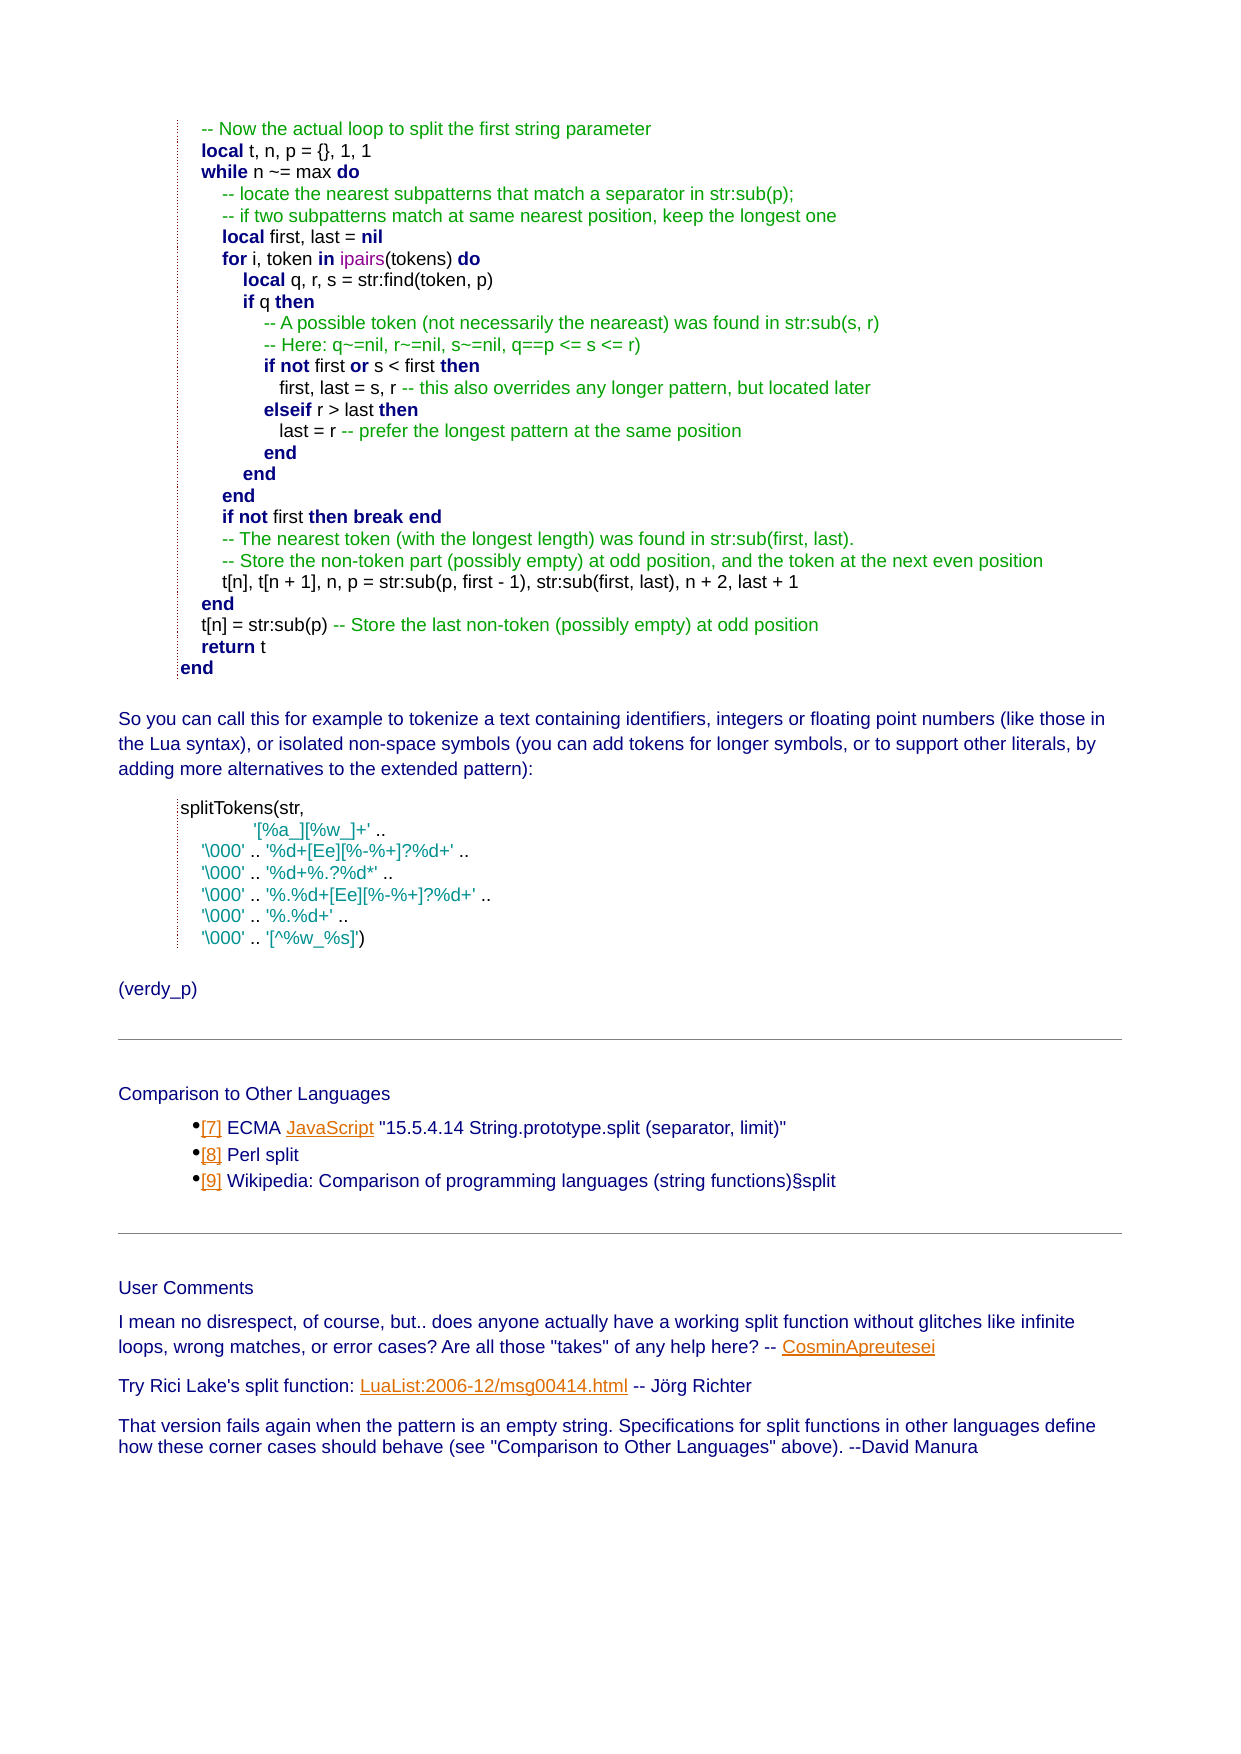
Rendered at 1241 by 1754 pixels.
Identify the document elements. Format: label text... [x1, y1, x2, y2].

text if q then [177, 291, 1122, 312]
text for i, token in ipairs(tokens) do [177, 247, 1122, 269]
text end [177, 442, 1122, 463]
text t[n], t[n + 1], n, p = str:sub(p, first - 1), str:sub(first, last), n + 2, last + 1 [177, 571, 1122, 592]
text end [177, 485, 1122, 506]
text t[n] = str:sub(p) -- Store the last non-token (possibly empty) at odd position [177, 614, 1122, 636]
text if not first then break end [177, 506, 1122, 528]
text return t [177, 636, 1122, 657]
text end [177, 592, 1122, 614]
text '\000' .. '%.%d+' .. [177, 905, 1122, 927]
text local q, r, s = str:find(token, p) [177, 269, 1122, 291]
text splitTokens(str, [177, 797, 1122, 819]
text end [177, 657, 1122, 679]
text I mean no disrespect, of course, but.. does anyone actually have a working split function without glitches like infinite loops, wrong matches, or error cases? Are all those "takes" of any help here? -- CosminApreutesei [118, 1311, 1122, 1357]
text local t, n, p = {}, 1, 1 [177, 140, 1122, 161]
text -- A possible token (not necessarily the neareast) was found in str:sub(s, r) [177, 312, 1122, 334]
text '[%a_][%w_]+' .. [177, 819, 1122, 840]
text -- Now the actual loop to split the first string parameter [177, 118, 1122, 140]
list That version fails again when the pattern is an empty string. Specifications for split functions in other languages define how these corner cases should behave (see "Comparison to Other Languages" above). --David Manura [118, 1414, 1122, 1458]
text -- Here: q~=nil, r~=nil, s~=nil, q==p <= s <= r) [177, 334, 1122, 355]
text if not first or s < first then [177, 355, 1122, 377]
text '\000' .. '%d+%.?%d*' .. [177, 862, 1122, 883]
text Try Rici Lake's split function: LuaList:2006-12/msg00414.html -- Jörg Richter [118, 1375, 1122, 1397]
text -- The nearest token (with the longest length) was found in str:sub(first, last). [177, 528, 1122, 549]
list [9] Wikipedia: Comparison of programming languages (string functions)§split [118, 1170, 1122, 1193]
text -- Store the non-token part (possibly empty) at odd position, and the token at the next even position [177, 549, 1122, 571]
text local first, last = nil [177, 226, 1122, 247]
subtitle Comparison to Other Languages [118, 1083, 1122, 1104]
text while n ~= max do [177, 161, 1122, 183]
text elseif r > last then [177, 398, 1122, 420]
text (verdy_p) [118, 978, 1122, 999]
text '\000' .. '[^%w_%s]') [177, 927, 1122, 948]
text last = r -- prefer the longest pattern at the same position [177, 420, 1122, 442]
list [8] Perl split [118, 1143, 1122, 1166]
text -- locate the nearest subpatterns that match a separator in str:sub(p); [177, 183, 1122, 204]
text first, last = s, r -- this also overrides any longer pattern, but located later [177, 377, 1122, 398]
list [7] ECMA JavaScript "15.5.4.14 String.prototype.split (separator, limit)" [118, 1117, 1122, 1140]
text So you can call this for example to tokenize a text containing identifiers, integers or floating point numbers (like those in the Lua syntax), or isolated non-space symbols (you can add tokens for longer symbols, or to support other literals, by adding more alternatives to the extended pattern): [118, 708, 1122, 779]
text end [177, 463, 1122, 485]
text '\000' .. '%d+[Ee][%-%+]?%d+' .. [177, 840, 1122, 862]
subtitle User Comments [118, 1277, 1122, 1298]
text -- if two subpatterns match at same nearest position, keep the longest one [177, 204, 1122, 226]
text '\000' .. '%.%d+[Ee][%-%+]?%d+' .. [177, 883, 1122, 905]
